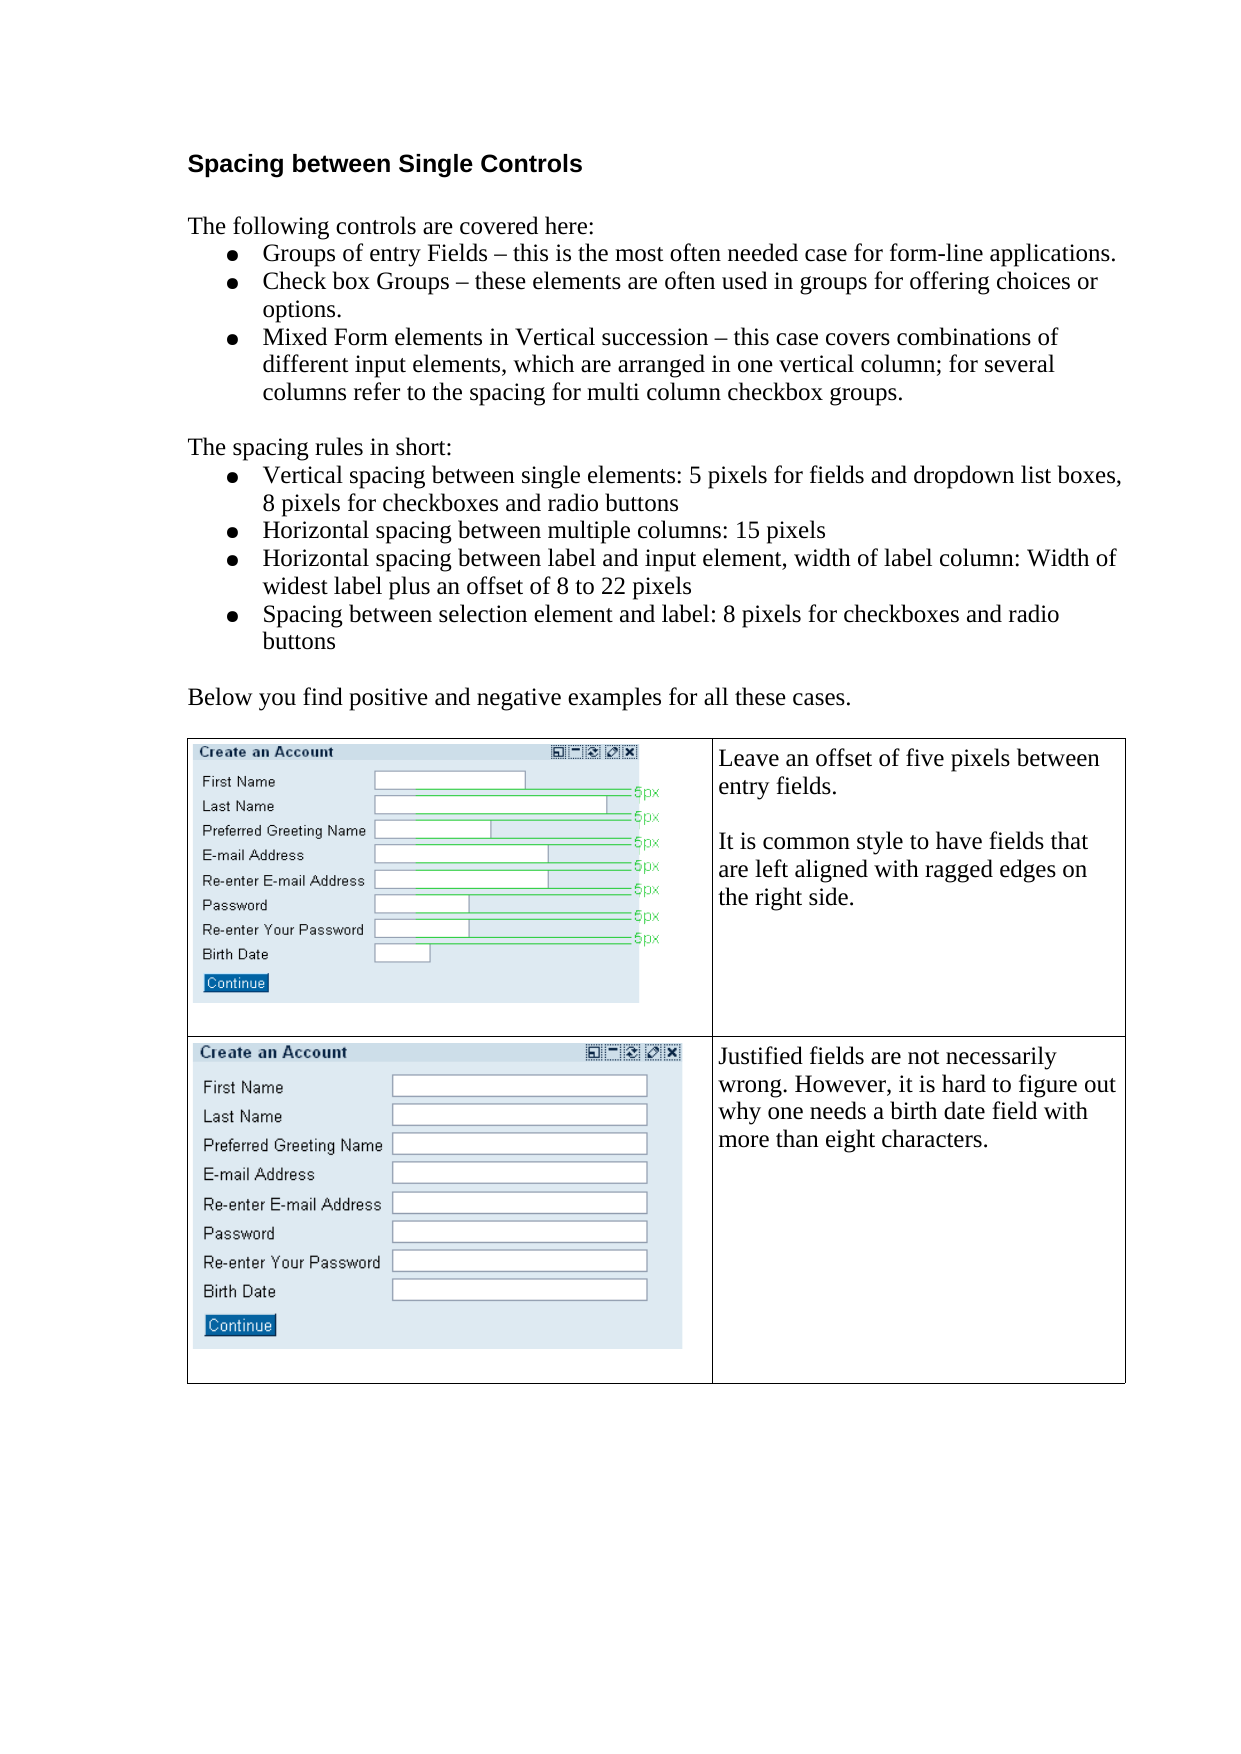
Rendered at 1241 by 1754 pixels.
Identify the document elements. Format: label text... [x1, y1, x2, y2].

picture [192, 744, 674, 1003]
table_cell Justified fields are not necessarily wrong. However, it is hard to figure out why one needs a birth date field with more than eight characters. [713, 1037, 1125, 1382]
table_header [188, 739, 712, 1036]
table_header The following controls are covered here: Groups of entry Fields – this is the most often needed case for form-line applications. Check box Groups – these elements are often used in groups for offering choices or options. Mixed Form elements in Vertical succession – this case covers combinations of different input elements, which are arranged in one vertical column; for several columns refer to the spacing for multi column checkbox groups. The spacing rules in short: Vertical spacing between single elements: 5 pixels for fields and dropdown list boxes, 8 pixels for checkboxes and radio buttons Horizontal spacing between multiple columns: 15 pixels Horizontal spacing between label and input element, width of label column: Width of widest label plus an offset of 8 to 22 pixels Spacing between selection element and label: 8 pixels for checkboxes and radio buttons Below you find positive and negative examples for all these cases. [187, 212, 1125, 738]
table_cell [188, 1037, 712, 1382]
picture [192, 1043, 683, 1349]
subtitle Spacing between Single Controls [187, 150, 1053, 178]
table_header Leave an offset of five pixels between entry fields. It is common style to have fields that are left aligned with ragged edges on the right side. [713, 739, 1125, 1036]
